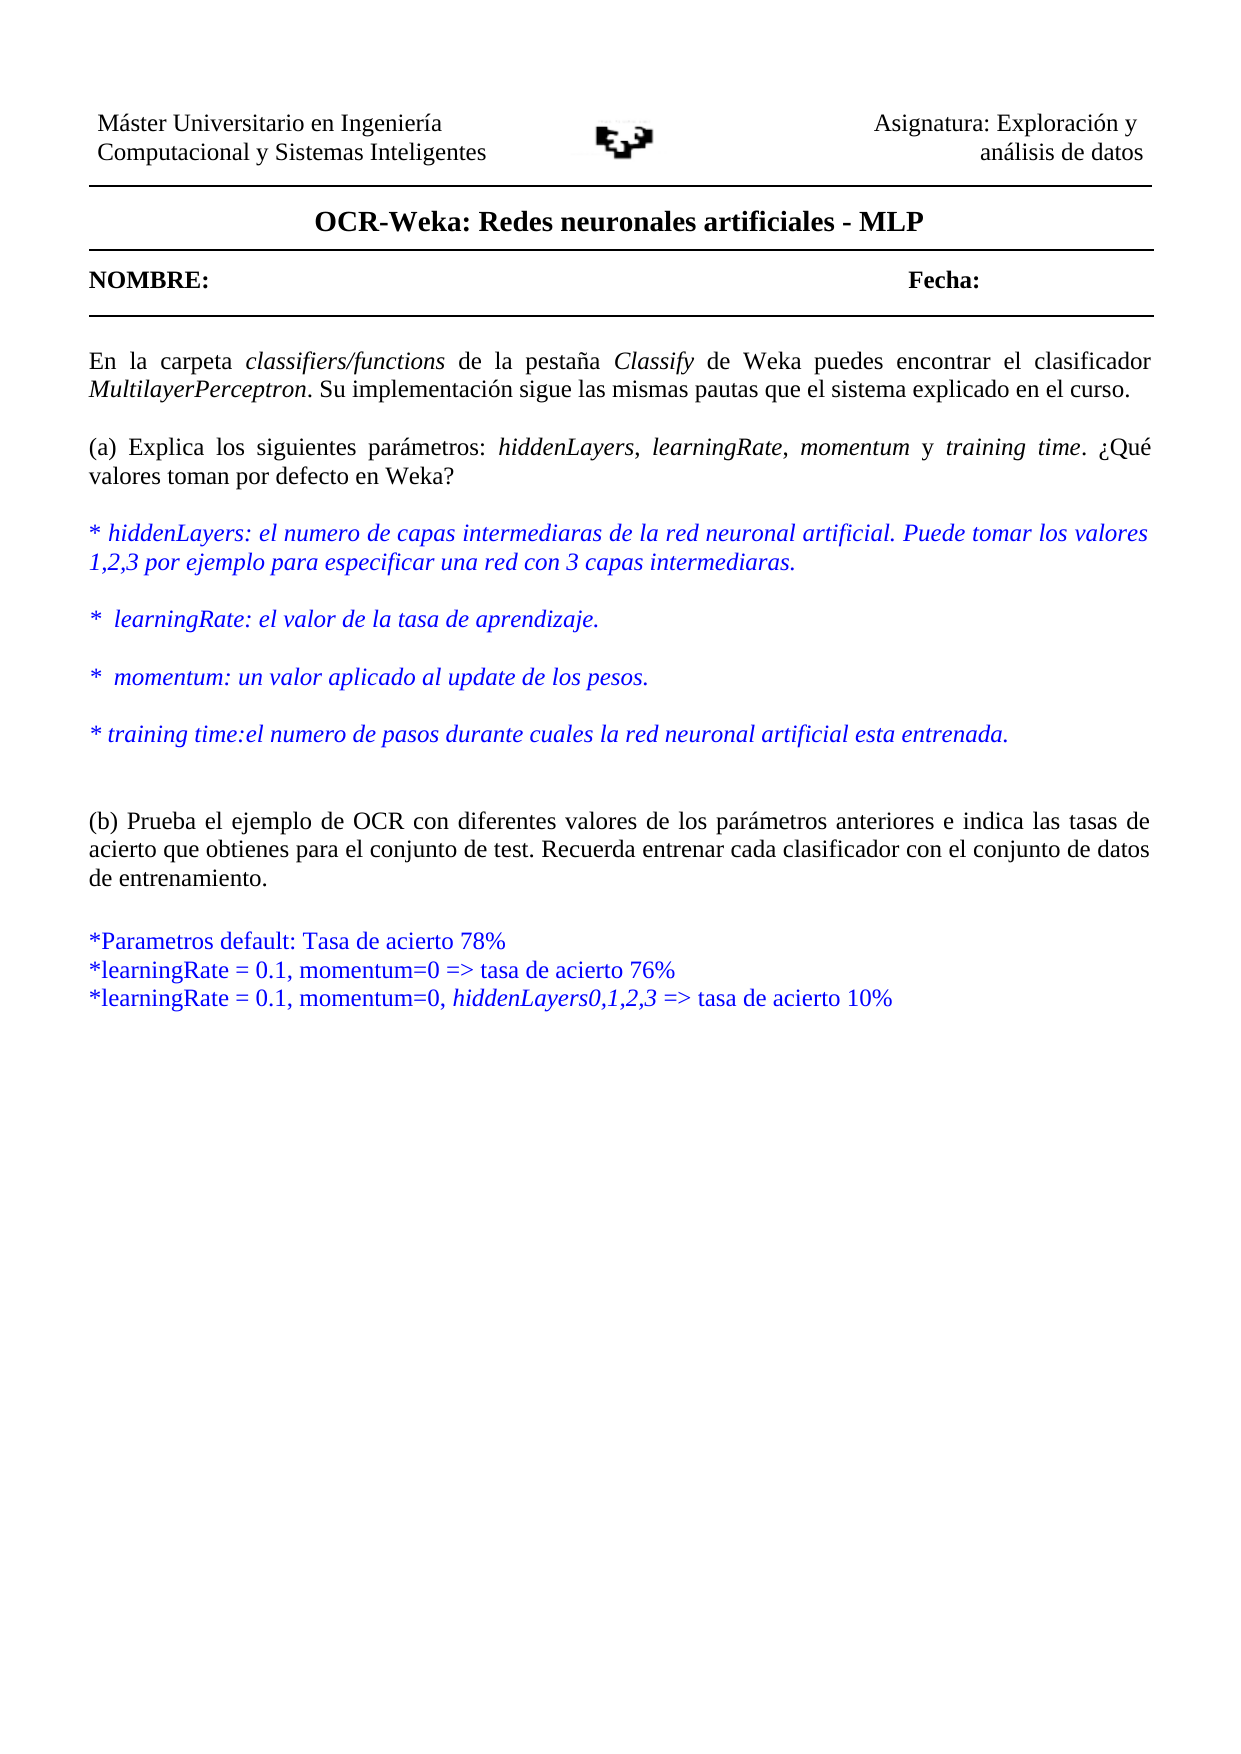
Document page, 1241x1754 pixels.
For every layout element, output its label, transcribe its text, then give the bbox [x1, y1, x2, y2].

text *learningRate = 0.1, momentum=0 => tasa de acierto 76% [89, 955, 1152, 983]
text * hiddenLayers: el numero de capas intermediaras de la red neuronal artificial. Puede tomar los valores 1,2,3 por ejemplo para especificar una red con 3 capas intermediaras. [89, 518, 1152, 576]
table_header Asignatura: Exploración y análisis de datos [747, 108, 1152, 185]
text * learningRate: el valor de la tasa de aprendizaje. [89, 604, 1152, 633]
table_header Máster Universitario en Ingeniería Computacional y Sistemas Inteligentes [89, 108, 502, 185]
text NOMBRE: Fecha: [89, 265, 1152, 294]
text * momentum: un valor aplicado al update de los pesos. [89, 662, 1152, 691]
text *learningRate = 0.1, momentum=0, hiddenLayers0,1,2,3 => tasa de acierto 10% [89, 983, 1152, 1012]
text En la carpeta classifiers/functions de la pestaña Classify de Weka puedes encontrar el clasificador MultilayerPerceptron. Su implementación sigue las mismas pautas que el sistema explicado en el curso. [89, 346, 1152, 403]
text *Parametros default: Tasa de acierto 78% [89, 926, 1152, 955]
text (a) Explica los siguientes parámetros: hiddenLayers, learningRate, momentum y training time. ¿Qué valores toman por defecto en Weka? [89, 432, 1152, 489]
table_header [502, 108, 558, 185]
text OCR-Weka: Redes neuronales artificiales - MLP [87, 204, 1152, 237]
table_header [691, 108, 747, 185]
text * training time:el numero de pasos durante cuales la red neuronal artificial esta entrenada. [89, 719, 1152, 748]
text (b) Prueba el ejemplo de OCR con diferentes valores de los parámetros anteriores e indica las tasas de acierto que obtienes para el conjunto de test. Recuerda entrenar cada clasificador con el conjunto de datos de entrenamiento. [89, 806, 1152, 892]
